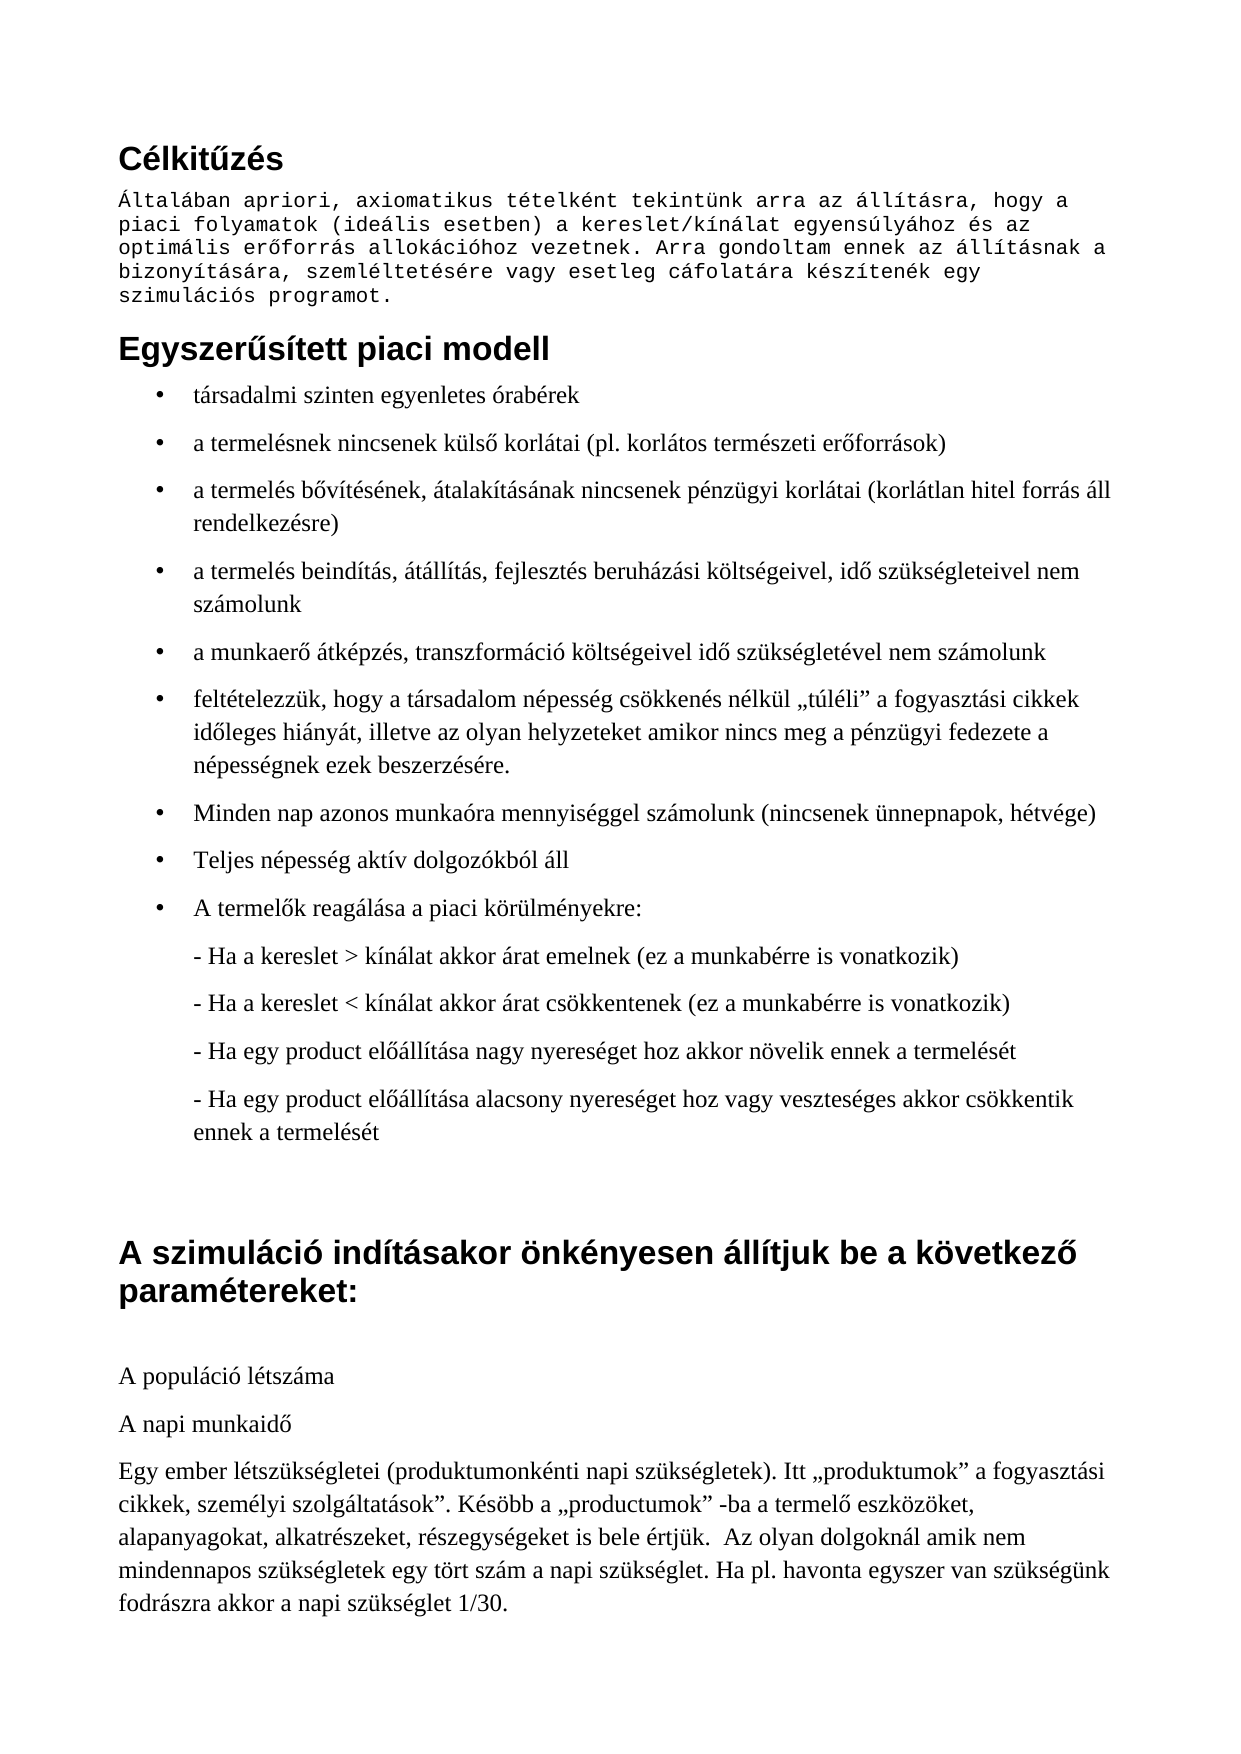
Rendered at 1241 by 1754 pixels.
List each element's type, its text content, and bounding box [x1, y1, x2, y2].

text Egy ember létszükségletei (produktumonkénti napi szükségletek). Itt „produktumok” a fogyasztási cikkek, személyi szolgáltatások”. Késöbb a „productumok” -ba a termelő eszközöket, alapanyagokat, alkatrészeket, részegységeket is bele értjük. Az olyan dolgoknál amik nem mindennapos szükségletek egy tört szám a napi szükséglet. Ha pl. havonta egyszer van szükségünk fodrászra akkor a napi szükséglet 1/30. [118, 1456, 1122, 1617]
list Minden nap azonos munkaóra mennyiséggel számolunk (nincsenek ünnepnapok, hétvége) [156, 798, 1122, 827]
list - Ha a kereslet > kínálat akkor árat emelnek (ez a munkabérre is vonatkozik) [156, 941, 1122, 969]
list a munkaerő átképzés, transzformáció költségeivel idő szükségletével nem számolunk [156, 637, 1122, 666]
list - Ha a kereslet < kínálat akkor árat csökkentenek (ez a munkabérre is vonatkozik) [156, 988, 1122, 1017]
subtitle Célkitűzés [118, 139, 1122, 178]
text A napi munkaidő [118, 1409, 1122, 1437]
list feltételezzük, hogy a társadalom népesség csökkenés nélkül „túléli” a fogyasztási cikkek időleges hiányát, illetve az olyan helyzeteket amikor nincs meg a pénzügyi fedezete a népességnek ezek beszerzésére. [156, 684, 1122, 779]
list a termelésnek nincsenek külső korlátai (pl. korlátos természeti erőforrások) [156, 428, 1122, 457]
text Általában apriori, axiomatikus tételként tekintünk arra az állításra, hogy a piaci folyamatok (ideális esetben) a kereslet/kínálat egyensúlyához és az optimális erőforrás allokációhoz vezetnek. Arra gondoltam ennek az állításnak a bizonyítására, szemléltetésére vagy esetleg cáfolatára készítenék egy szimulációs programot. [118, 190, 1122, 308]
subtitle Egyszerűsített piaci modell [118, 329, 1122, 368]
list Teljes népesség aktív dolgozókból áll [156, 846, 1122, 874]
list a termelés bővítésének, átalakításának nincsenek pénzügyi korlátai (korlátlan hitel forrás áll rendelkezésre) [156, 476, 1122, 537]
list - Ha egy product előállítása nagy nyereséget hoz akkor növelik ennek a termelését [156, 1036, 1122, 1065]
list a termelés beindítás, átállítás, fejlesztés beruházási költségeivel, idő szükségleteivel nem számolunk [156, 556, 1122, 618]
subtitle A szimuláció indításakor önkényesen állítjuk be a következő paramétereket: [118, 1233, 1122, 1349]
text A populáció létszáma [118, 1361, 1122, 1390]
list A termelők reagálása a piaci körülményekre: [156, 893, 1122, 922]
list - Ha egy product előállítása alacsony nyereséget hoz vagy veszteséges akkor csökkentik ennek a termelését [156, 1084, 1122, 1145]
list társadalmi szinten egyenletes órabérek [156, 380, 1122, 409]
